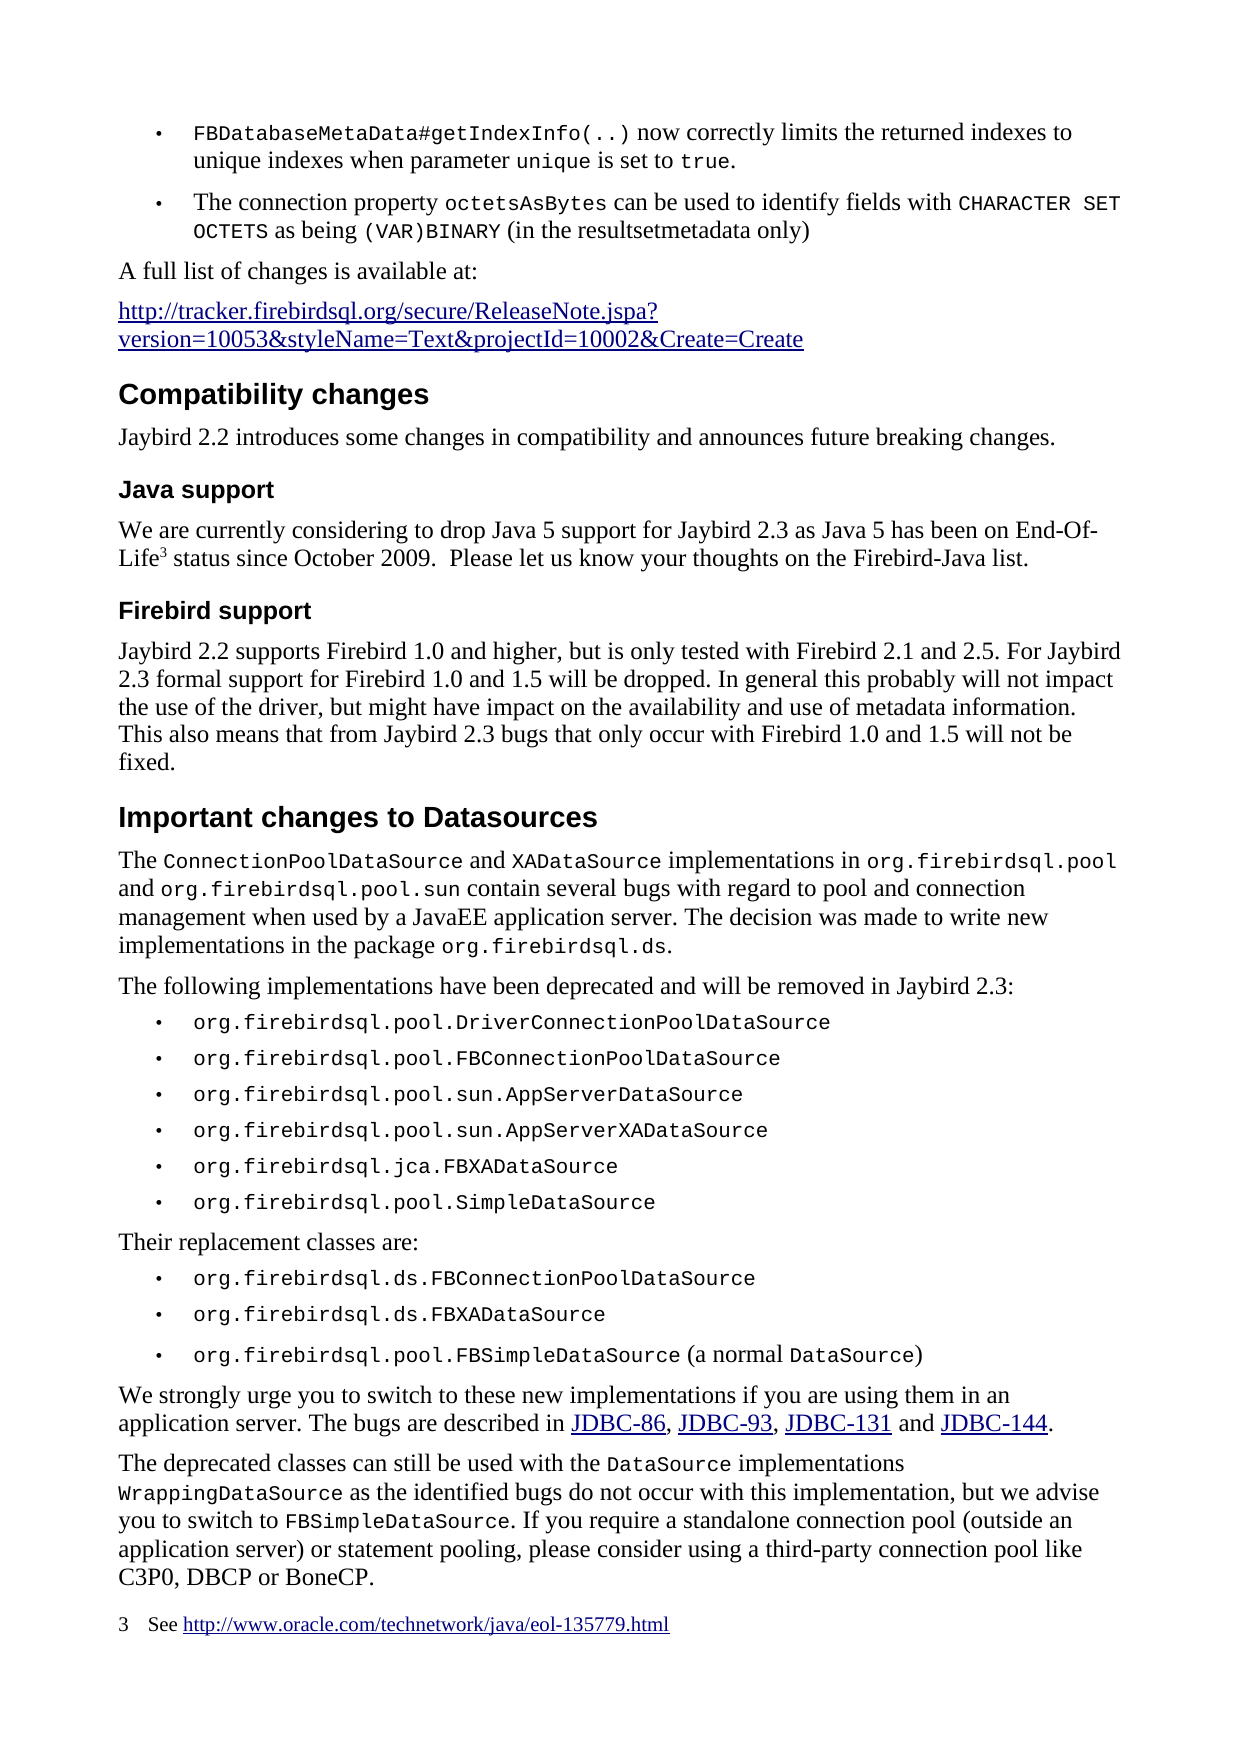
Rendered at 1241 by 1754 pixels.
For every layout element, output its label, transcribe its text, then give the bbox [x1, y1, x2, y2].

text See http://www.oracle.com/technetwork/java/eol-135779.html [118, 1613, 1122, 1636]
list The connection property octetsAsBytes can be used to identify fields with CHARACTER SET OCTETS as being (VAR)BINARY (in the resultsetmetadata only) [156, 188, 1122, 245]
list org.firebirdsql.jca.FBXADataSource [156, 1156, 1122, 1180]
text The ConnectionPoolDataSource and XADataSource implementations in org.firebirdsql.pool and org.firebirdsql.pool.sun contain several bugs with regard to pool and connection management when used by a JavaEE application server. The decision was made to write new implementations in the package org.firebirdsql.ds. [118, 846, 1122, 959]
list org.firebirdsql.pool.sun.AppServerXADataSource [156, 1120, 1122, 1144]
text Jaybird 2.2 supports Firebird 1.0 and higher, but is only tested with Firebird 2.1 and 2.5. For Jaybird 2.3 formal support for Firebird 1.0 and 1.5 will be dropped. In general this probably will not impact the use of the driver, but might have impact on the availability and use of metadata information. This also means that from Jaybird 2.3 bugs that only occur with Firebird 1.0 and 1.5 will not be fixed. [118, 637, 1122, 776]
list org.firebirdsql.pool.DriverConnectionPoolDataSource [156, 1012, 1122, 1036]
text Jaybird 2.2 introduces some changes in compatibility and announces future breaking changes. [118, 423, 1122, 451]
list FBDatabaseMetaData#getIndexInfo(..) now correctly limits the returned indexes to unique indexes when parameter unique is set to true. [156, 118, 1122, 175]
text We strongly urge you to switch to these new implementations if you are using them in an application server. The bugs are described in JDBC-86, JDBC-93, JDBC-131 and JDBC-144. [118, 1382, 1122, 1437]
subtitle Firebird support [118, 597, 1122, 625]
list org.firebirdsql.pool.sun.AppServerDataSource [156, 1084, 1122, 1108]
text The following implementations have been deprecated and will be removed in Jaybird 2.3: [118, 972, 1122, 999]
subtitle Important changes to Datasources [118, 801, 1122, 833]
text Their replacement classes are: [118, 1228, 1122, 1256]
text A full list of changes is available at: [118, 257, 1122, 285]
text http://tracker.firebirdsql.org/secure/ReleaseNote.jspa?version=10053&styleName=Text&projectId=10002&Create=Create [118, 297, 1122, 353]
list org.firebirdsql.pool.SimpleDataSource [156, 1192, 1122, 1216]
text We are currently considering to drop Java 5 support for Jaybird 2.3 as Java 5 has been on End-Of-Life status since October 2009. Please let us know your thoughts on the Firebird-Java list. [118, 516, 1122, 572]
list org.firebirdsql.pool.FBSimpleDataSource (a normal DataSource) [156, 1341, 1122, 1369]
list org.firebirdsql.ds.FBConnectionPoolDataSource [156, 1268, 1122, 1292]
subtitle Java support [118, 476, 1122, 504]
list org.firebirdsql.pool.FBConnectionPoolDataSource [156, 1048, 1122, 1072]
subtitle Compatibility changes [118, 378, 1122, 411]
text The deprecated classes can still be used with the DataSource implementations WrappingDataSource as the identified bugs do not occur with this implementation, but we advise you to switch to FBSimpleDataSource. If you require a standalone connection pool (outside an application server) or statement pooling, please consider using a third-party connection pool like C3P0, DBCP or BoneCP. [118, 1449, 1122, 1591]
list org.firebirdsql.ds.FBXADataSource [156, 1304, 1122, 1328]
